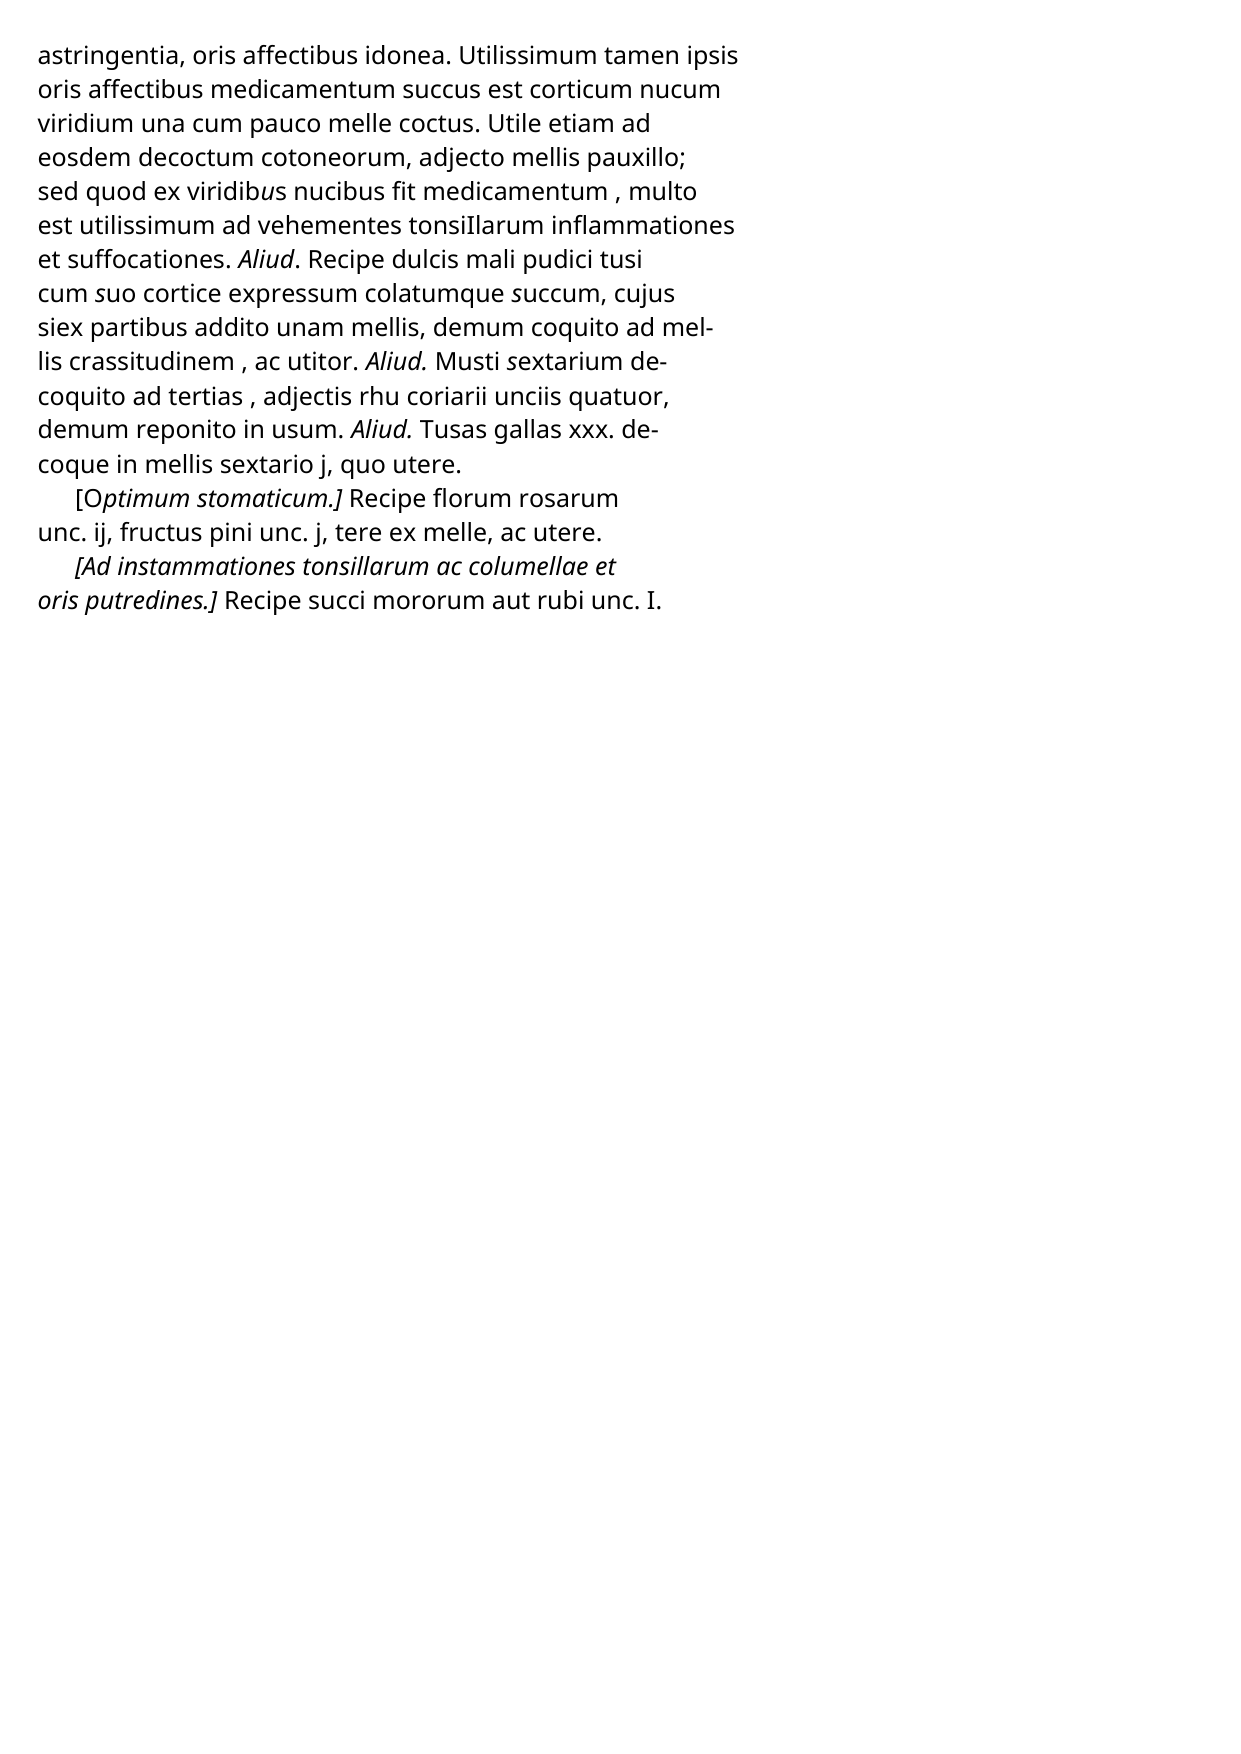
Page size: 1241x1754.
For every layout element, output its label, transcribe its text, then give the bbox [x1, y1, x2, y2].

text [Ad instammationes tonsillarum ac columellae et oris putredines.] Recipe succi mororum aut rubi unc. I. [37, 548, 1203, 617]
text [Optimum stomaticum.] Recipe florum rosarum unc. ij, fructus pini unc. j, tere ex melle, ac utere. [37, 480, 1203, 548]
text astringentia, oris affectibus idonea. Utilissimum tamen ipsis oris affectibus medicamentum succus est corticum nucum viridium una cum pauco melle coctus. Utile etiam ad eosdem decoctum cotoneorum, adjecto mellis pauxillo; sed quod ex viridibus nucibus fit medicamentum , multo est utilissimum ad vehementes tonsiIlarum inflammationes et suffocationes. Aliud. Recipe dulcis mali pudici tusi cum suo cortice expressum colatumque succum, cujus siex partibus addito unam mellis, demum coquito ad mel- lis crassitudinem , ac utitor. Aliud. Musti sextarium de- coquito ad tertias , adjectis rhu coriarii unciis quatuor, demum reponito in usum. Aliud. Tusas gallas xxx. de- coque in mellis sextario j, quo utere. [37, 37, 1203, 480]
